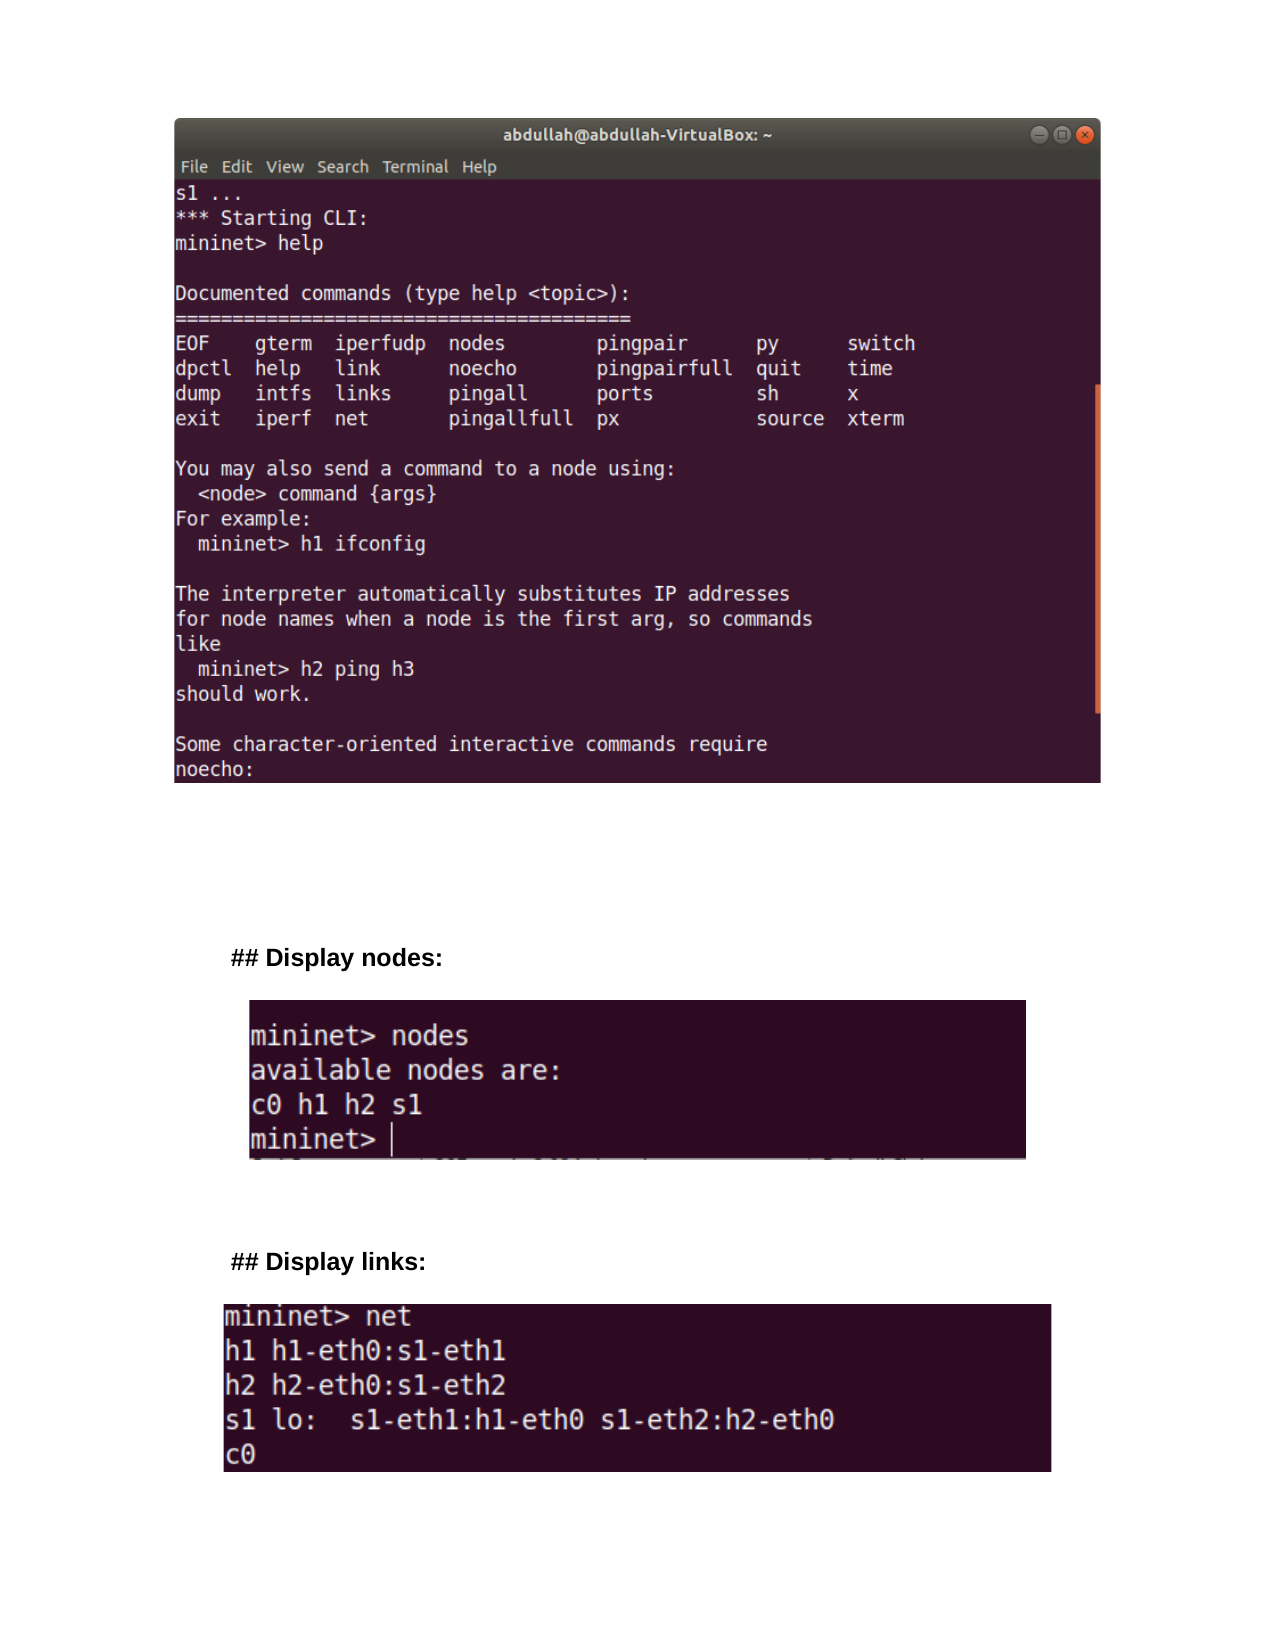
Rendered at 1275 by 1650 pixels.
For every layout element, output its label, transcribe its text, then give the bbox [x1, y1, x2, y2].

picture [223, 1304, 1052, 1472]
picture [174, 118, 1101, 783]
list ## Display nodes: [231, 943, 1157, 972]
picture [249, 1000, 1026, 1160]
list ## Display links: [231, 1247, 1157, 1276]
